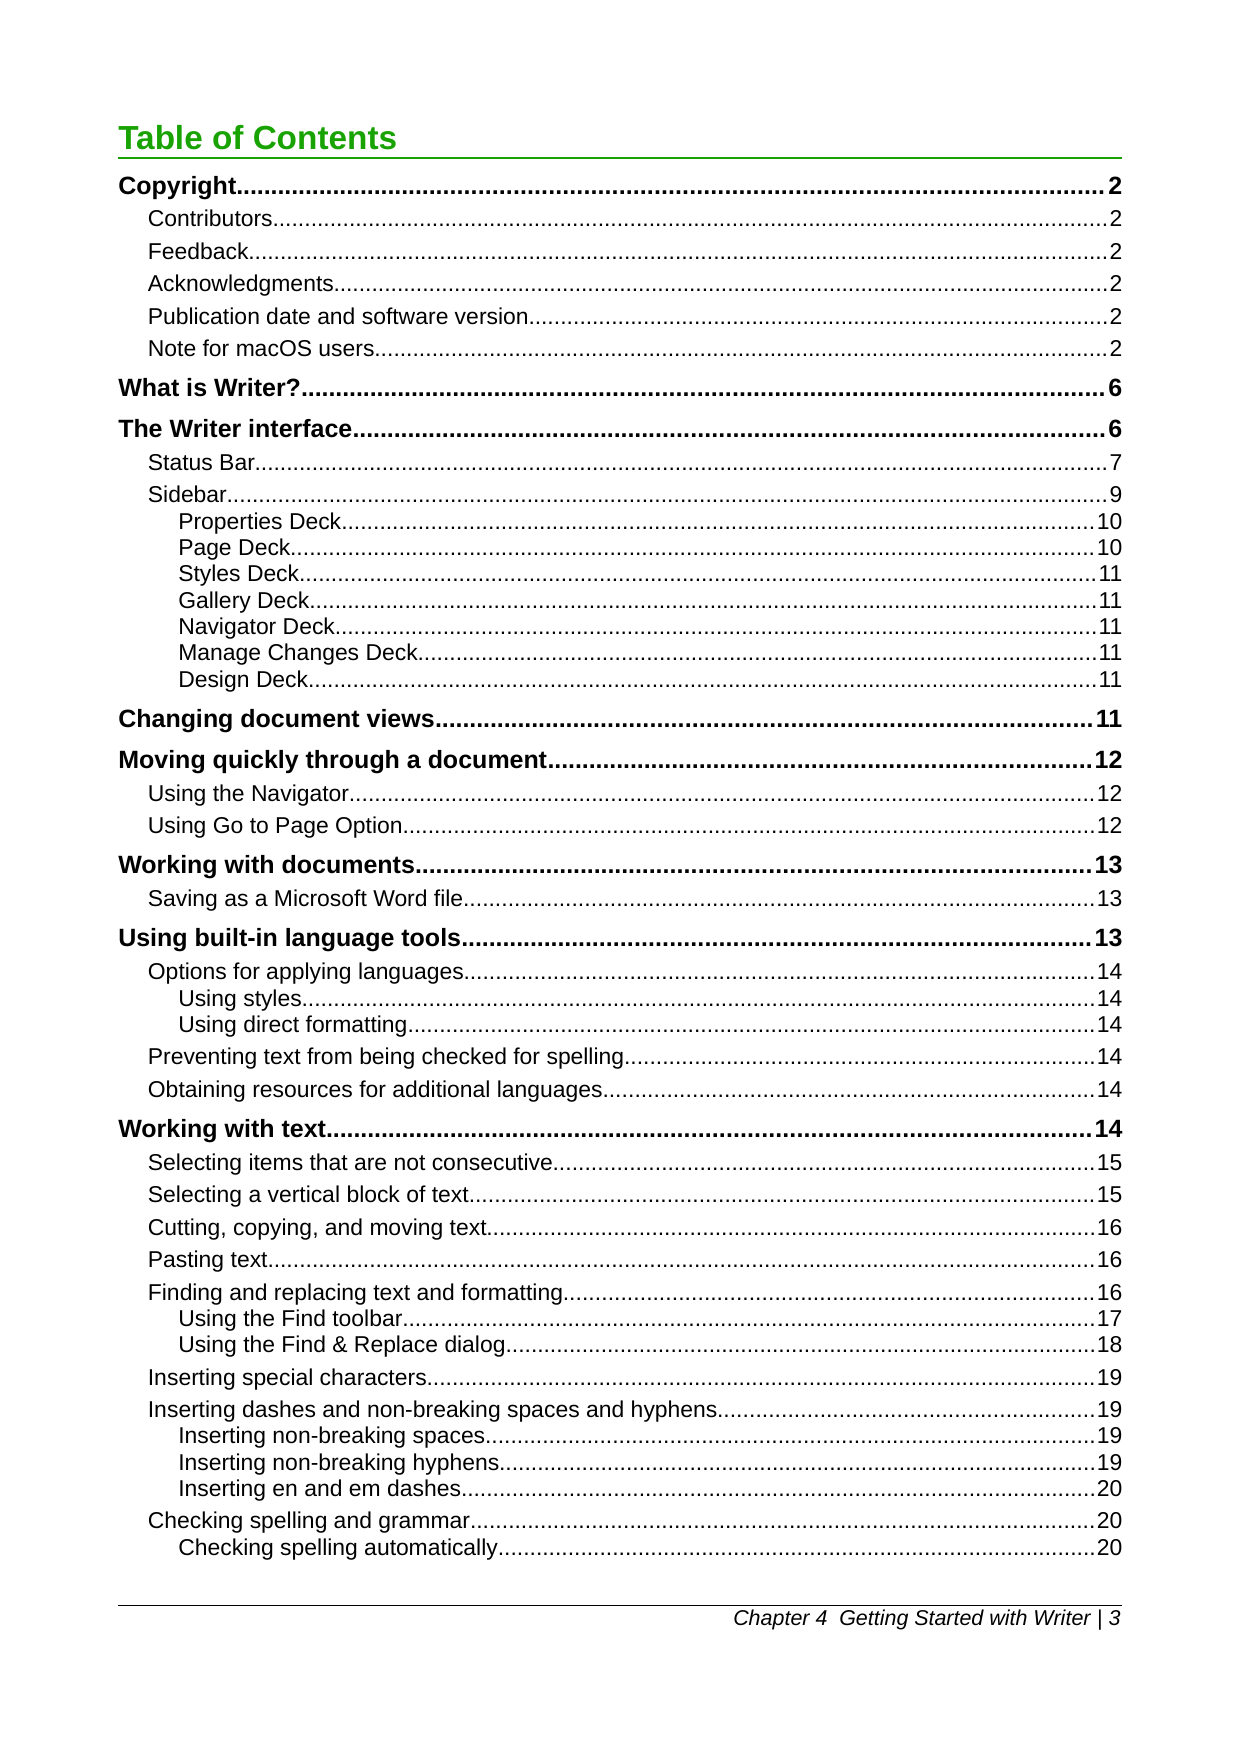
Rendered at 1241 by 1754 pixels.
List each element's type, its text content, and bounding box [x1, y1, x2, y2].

text Using Go to Page Option 12 [148, 812, 1122, 838]
text Using styles 14 [178, 984, 1122, 1011]
text Note for macOS users 2 [148, 335, 1122, 361]
text The Writer interface 6 [118, 414, 1122, 443]
text Using built-in language tools 13 [118, 923, 1122, 952]
text Feedback 2 [148, 238, 1122, 264]
text Options for applying languages 14 [148, 958, 1122, 984]
text Design Deck 11 [178, 666, 1122, 692]
text What is Writer? 6 [118, 373, 1122, 402]
text Copyright 2 [118, 171, 1122, 199]
text Checking spelling and grammar 20 [148, 1507, 1122, 1534]
text Preventing text from being checked for spelling 14 [148, 1043, 1122, 1070]
text Using the Find & Replace dialog 18 [178, 1331, 1122, 1357]
text Saving as a Microsoft Word file 13 [148, 885, 1122, 911]
text Page Deck 10 [178, 534, 1122, 560]
text Styles Deck 11 [178, 560, 1122, 587]
text Status Bar 7 [148, 449, 1122, 475]
text Sidebar 9 [148, 481, 1122, 508]
text Manage Changes Deck 11 [178, 639, 1122, 666]
text Inserting en and em dashes 20 [178, 1475, 1122, 1501]
text Using the Find toolbar 17 [178, 1305, 1122, 1331]
text Obtaining resources for additional languages 14 [148, 1076, 1122, 1102]
text Checking spelling automatically 20 [178, 1534, 1122, 1560]
text Contributors 2 [148, 205, 1122, 232]
text Gallery Deck 11 [178, 587, 1122, 613]
text Properties Deck 10 [178, 508, 1122, 534]
text Changing document views 11 [118, 704, 1122, 733]
text Moving quickly through a document 12 [118, 745, 1122, 773]
text Publication date and software version 2 [148, 303, 1122, 329]
text Selecting items that are not consecutive 15 [148, 1149, 1122, 1175]
text Using direct formatting 14 [178, 1011, 1122, 1037]
text Selecting a vertical block of text 15 [148, 1181, 1122, 1208]
text Acknowledgments 2 [148, 270, 1122, 297]
text Inserting non-breaking spaces 19 [178, 1422, 1122, 1449]
text Using the Navigator 12 [148, 779, 1122, 806]
text Navigator Deck 11 [178, 613, 1122, 639]
text Finding and replacing text and formatting 16 [148, 1278, 1122, 1305]
subtitle Table of Contents [118, 118, 1122, 157]
text Working with text 14 [118, 1114, 1122, 1143]
text Pasting text 16 [148, 1246, 1122, 1272]
text Cutting, copying, and moving text 16 [148, 1214, 1122, 1240]
text Working with documents 13 [118, 850, 1122, 879]
text Inserting non-breaking hyphens 19 [178, 1449, 1122, 1475]
text Inserting special characters 19 [148, 1363, 1122, 1390]
text Inserting dashes and non-breaking spaces and hyphens 19 [148, 1396, 1122, 1422]
